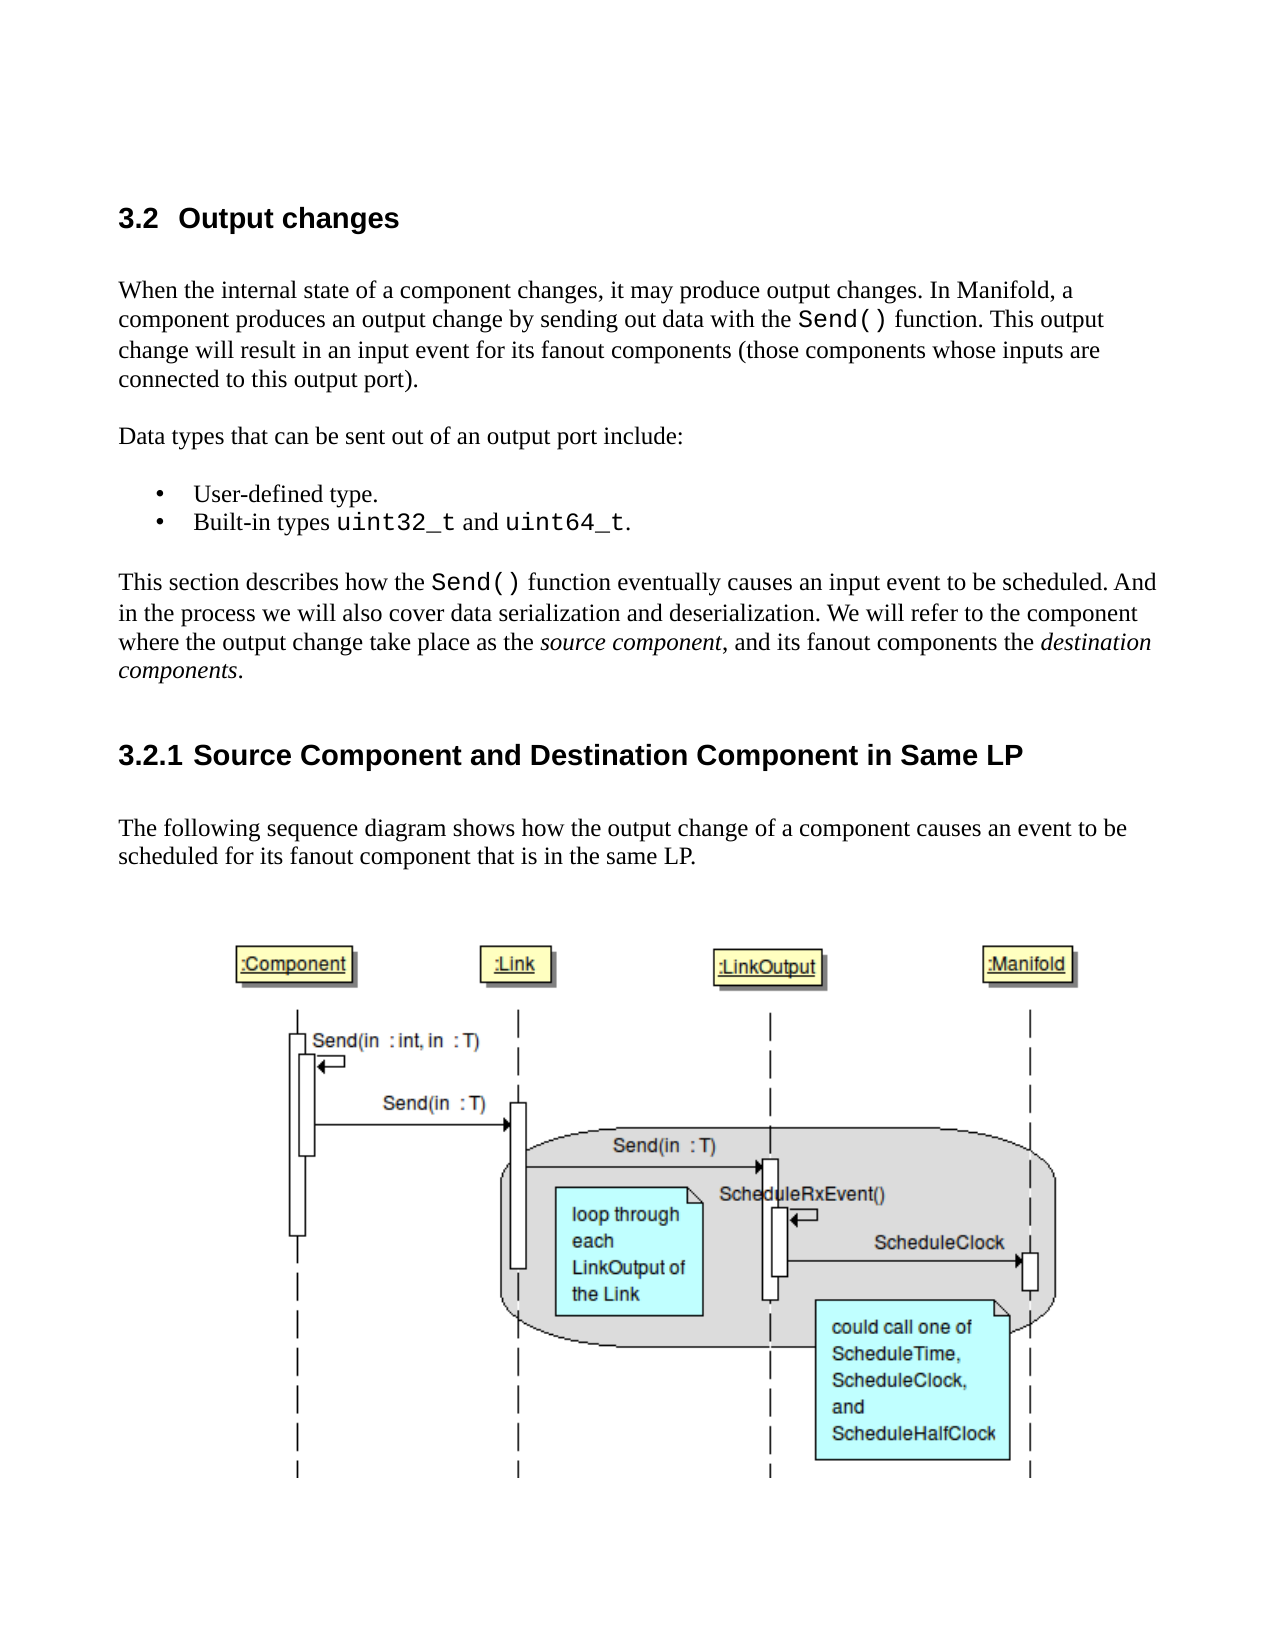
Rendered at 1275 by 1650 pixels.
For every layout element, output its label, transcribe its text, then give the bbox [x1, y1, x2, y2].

list Built-in types uint32_t and uint64_t. [156, 507, 1157, 538]
text When the internal state of a component changes, it may produce output changes. In Manifold, a component produces an output change by sending out data with the Send() function. This output change will result in an input event for its fanout components (those components whose inputs are connected to this output port). [118, 275, 1157, 392]
list User-defined type. [156, 479, 1157, 507]
text This section describes how the Send() function eventually causes an input event to be scheduled. And in the process we will also cover data serialization and deserialization. We will refer to the component where the output change take place as the source component, and its fanout components the destination components. [118, 567, 1157, 684]
subtitle Source Component and Destination Component in Same LP [118, 738, 1157, 771]
text The following sequence diagram shows how the output change of a component causes an event to be scheduled for its fanout component that is in the same LP. [118, 813, 1157, 870]
picture [178, 927, 1097, 1478]
text Data types that can be sent out of an output port include: [118, 421, 1157, 450]
subtitle Output changes [118, 201, 1157, 234]
